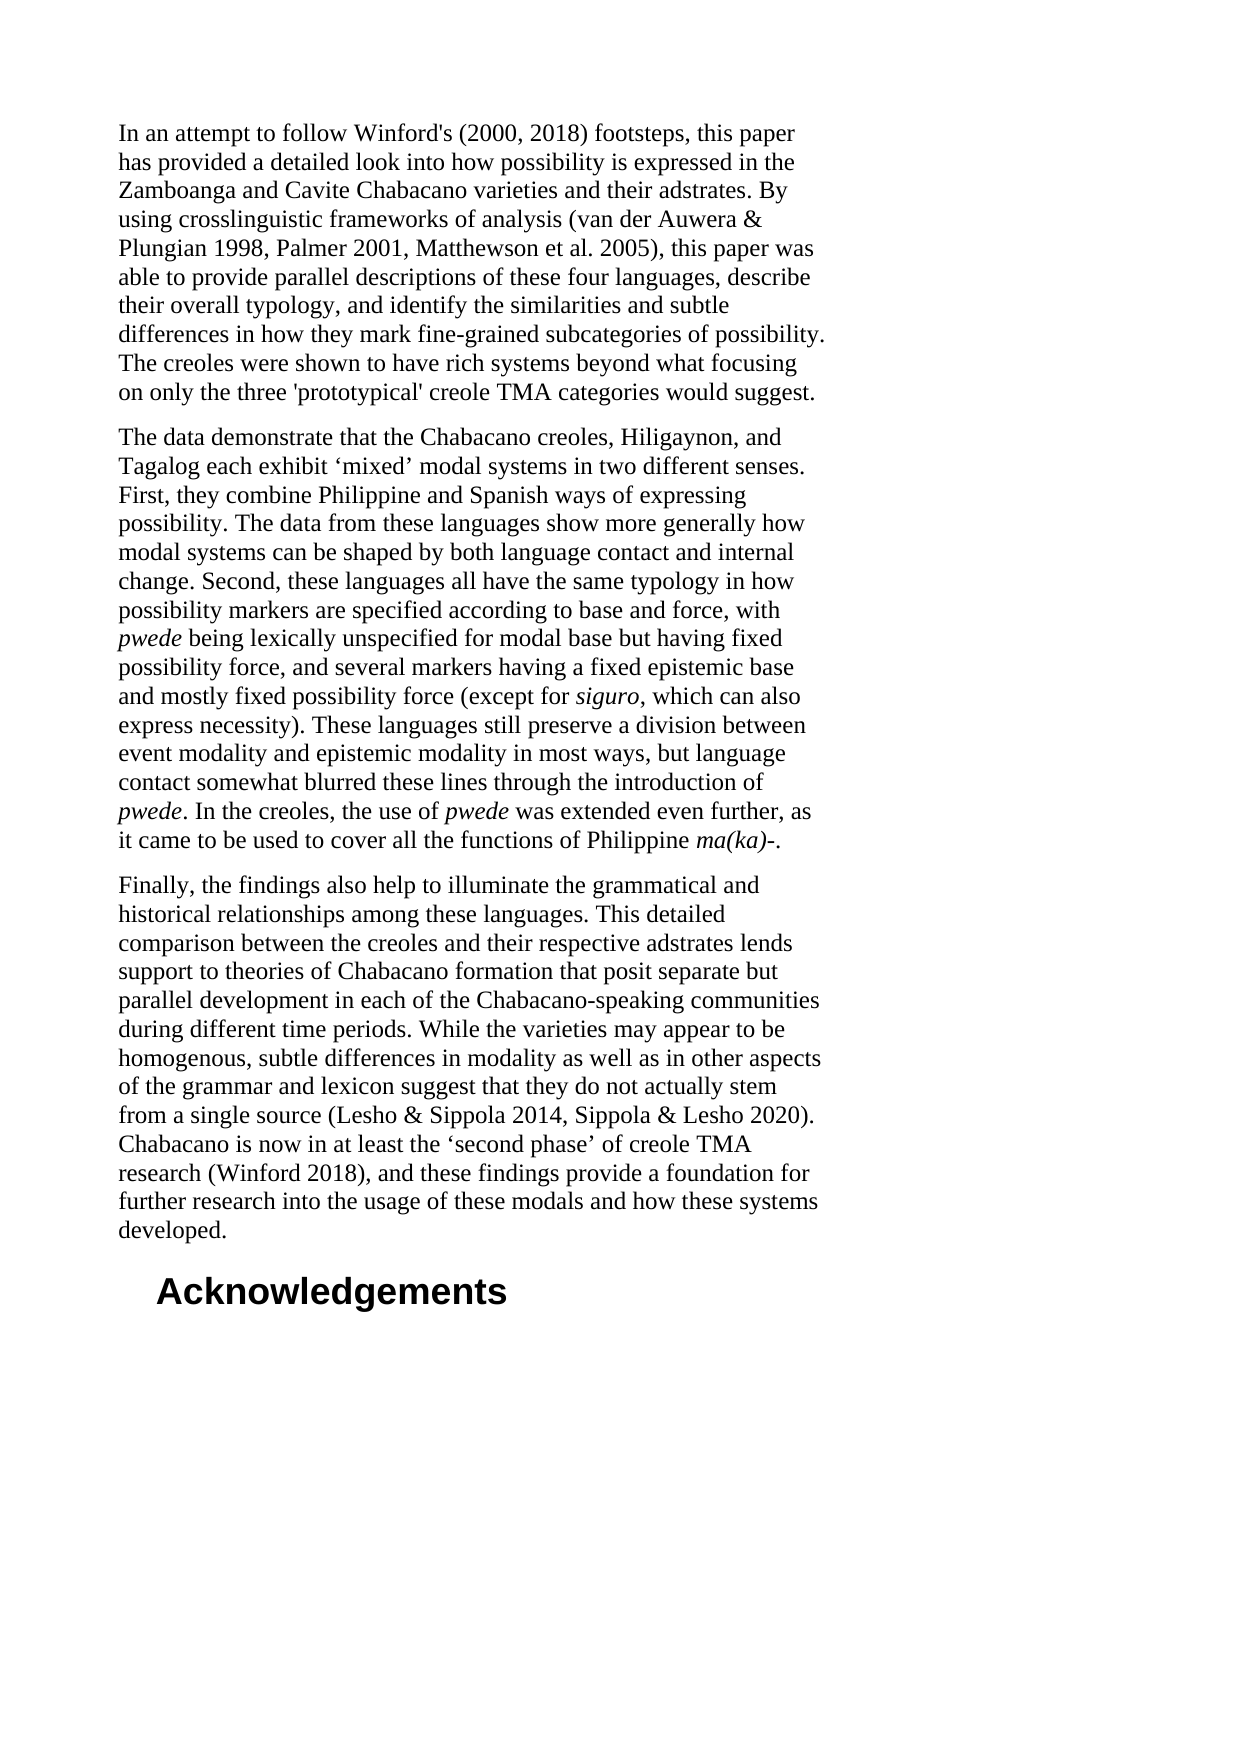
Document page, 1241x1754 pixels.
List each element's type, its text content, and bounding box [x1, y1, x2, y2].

text In an attempt to follow Winford's (2000, 2018) footsteps, this paper has provided a detailed look into how possibility is expressed in the Zamboanga and Cavite Chabacano varieties and their adstrates. By using crosslinguistic frameworks of analysis (van der Auwera & Plungian 1998, Palmer 2001, Matthewson et al. 2005), this paper was able to provide parallel descriptions of these four languages, describe their overall typology, and identify the similarities and subtle differences in how they mark fine-grained subcategories of possibility. The creoles were shown to have rich systems beyond what focusing on only the three 'prototypical' creole TMA categories would suggest. [118, 118, 827, 406]
list Acknowledgements [156, 1269, 827, 1312]
text The data demonstrate that the Chabacano creoles, Hiligaynon, and Tagalog each exhibit ‘mixed’ modal systems in two different senses. First, they combine Philippine and Spanish ways of expressing possibility. The data from these languages show more generally how modal systems can be shaped by both language contact and internal change. Second, these languages all have the same typology in how possibility markers are specified according to base and force, with pwede being lexically unspecified for modal base but having fixed possibility force, and several markers having a fixed epistemic base and mostly fixed possibility force (except for siguro, which can also express necessity). These languages still preserve a division between event modality and epistemic modality in most ways, but language contact somewhat blurred these lines through the introduction of pwede. In the creoles, the use of pwede was extended even further, as it came to be used to cover all the functions of Philippine ma(ka)-. [118, 422, 827, 853]
text Finally, the findings also help to illuminate the grammatical and historical relationships among these languages. This detailed comparison between the creoles and their respective adstrates lends support to theories of Chabacano formation that posit separate but parallel development in each of the Chabacano-speaking communities during different time periods. While the varieties may appear to be homogenous, subtle differences in modality as well as in other aspects of the grammar and lexicon suggest that they do not actually stem from a single source (Lesho & Sippola 2014, Sippola & Lesho 2020). Chabacano is now in at least the ‘second phase’ of creole TMA research (Winford 2018), and these findings provide a foundation for further research into the usage of these modals and how these systems developed. [118, 870, 827, 1244]
